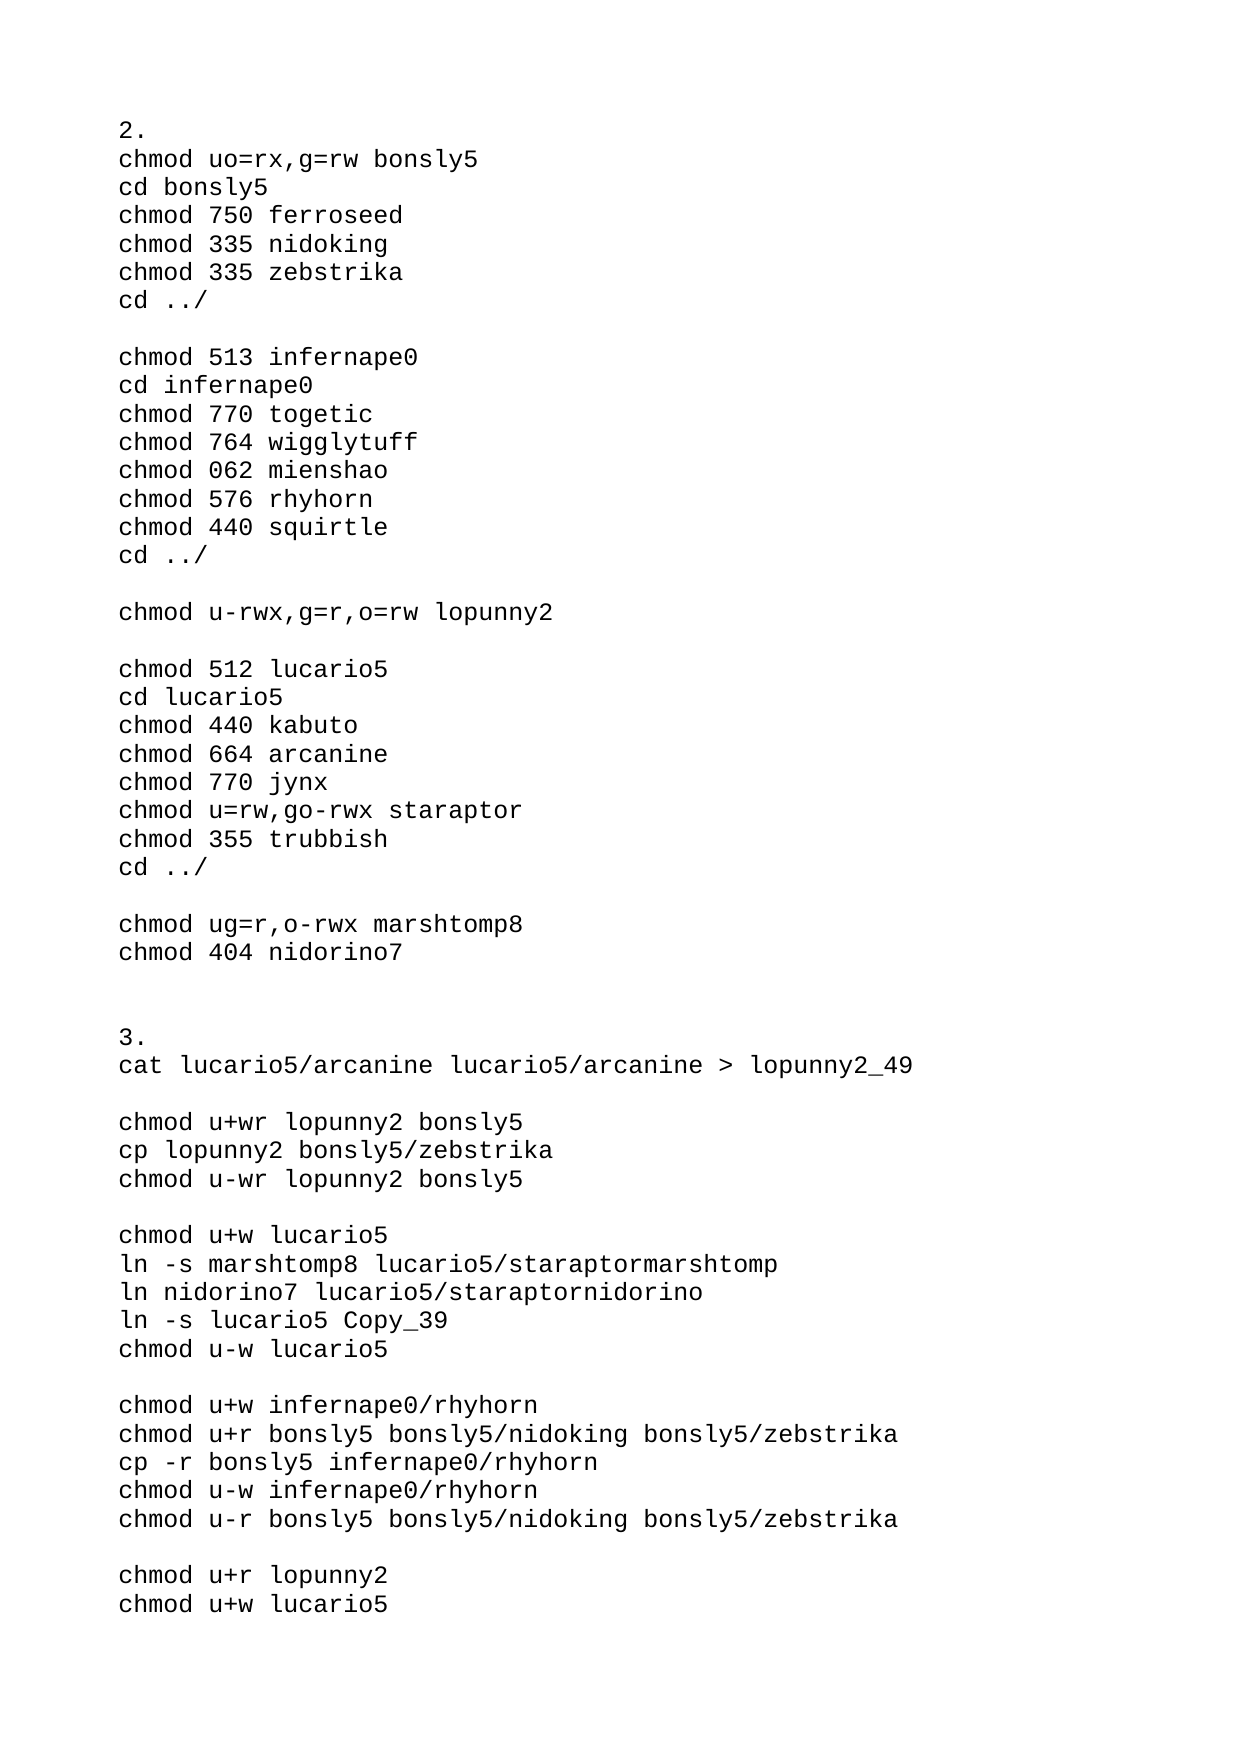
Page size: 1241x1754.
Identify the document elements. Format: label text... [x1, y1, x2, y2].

text cd infernape0 [118, 373, 1122, 401]
text 3. [118, 1025, 1122, 1053]
text cp -r bonsly5 infernape0/rhyhorn [118, 1450, 1122, 1478]
text chmod u-r bonsly5 bonsly5/nidoking bonsly5/zebstrika [118, 1506, 1122, 1535]
text chmod u+r bonsly5 bonsly5/nidoking bonsly5/zebstrika [118, 1421, 1122, 1450]
text chmod 576 rhyhorn [118, 486, 1122, 515]
text cd lucario5 [118, 685, 1122, 713]
text ln -s marshtomp8 lucario5/staraptormarshtomp [118, 1251, 1122, 1280]
text chmod 770 jynx [118, 770, 1122, 798]
text chmod 764 wigglytuff [118, 430, 1122, 458]
text chmod 440 squirtle [118, 515, 1122, 543]
text chmod 750 ferroseed [118, 203, 1122, 231]
text chmod u+w infernape0/rhyhorn [118, 1393, 1122, 1421]
text chmod u+wr lopunny2 bonsly5 [118, 1110, 1122, 1138]
text cd ../ [118, 855, 1122, 883]
text chmod ug=r,o-rwx marshtomp8 [118, 911, 1122, 940]
text chmod u-wr lopunny2 bonsly5 [118, 1166, 1122, 1195]
text chmod 335 zebstrika [118, 260, 1122, 288]
text chmod 513 infernape0 [118, 345, 1122, 373]
text chmod u-w infernape0/rhyhorn [118, 1478, 1122, 1506]
text chmod 770 togetic [118, 401, 1122, 430]
text cd ../ [118, 288, 1122, 316]
text chmod 355 trubbish [118, 826, 1122, 855]
text chmod 062 mienshao [118, 458, 1122, 486]
text ln -s lucario5 Copy_39 [118, 1308, 1122, 1336]
text chmod u+w lucario5 [118, 1591, 1122, 1620]
text ln nidorino7 lucario5/staraptornidorino [118, 1280, 1122, 1308]
text chmod 664 arcanine [118, 741, 1122, 770]
text chmod u=rw,go-rwx staraptor [118, 798, 1122, 826]
text chmod uo=rx,g=rw bonsly5 [118, 146, 1122, 175]
text chmod u-rwx,g=r,o=rw lopunny2 [118, 600, 1122, 628]
text chmod 404 nidorino7 [118, 940, 1122, 968]
text cat lucario5/arcanine lucario5/arcanine > lopunny2_49 [118, 1053, 1122, 1081]
text chmod 440 kabuto [118, 713, 1122, 741]
text chmod u+r lopunny2 [118, 1563, 1122, 1591]
text cd ../ [118, 543, 1122, 571]
text 2. [118, 118, 1122, 146]
text cp lopunny2 bonsly5/zebstrika [118, 1138, 1122, 1166]
text chmod u-w lucario5 [118, 1336, 1122, 1365]
text cd bonsly5 [118, 175, 1122, 203]
text chmod u+w lucario5 [118, 1223, 1122, 1251]
text chmod 335 nidoking [118, 231, 1122, 260]
text chmod 512 lucario5 [118, 656, 1122, 685]
